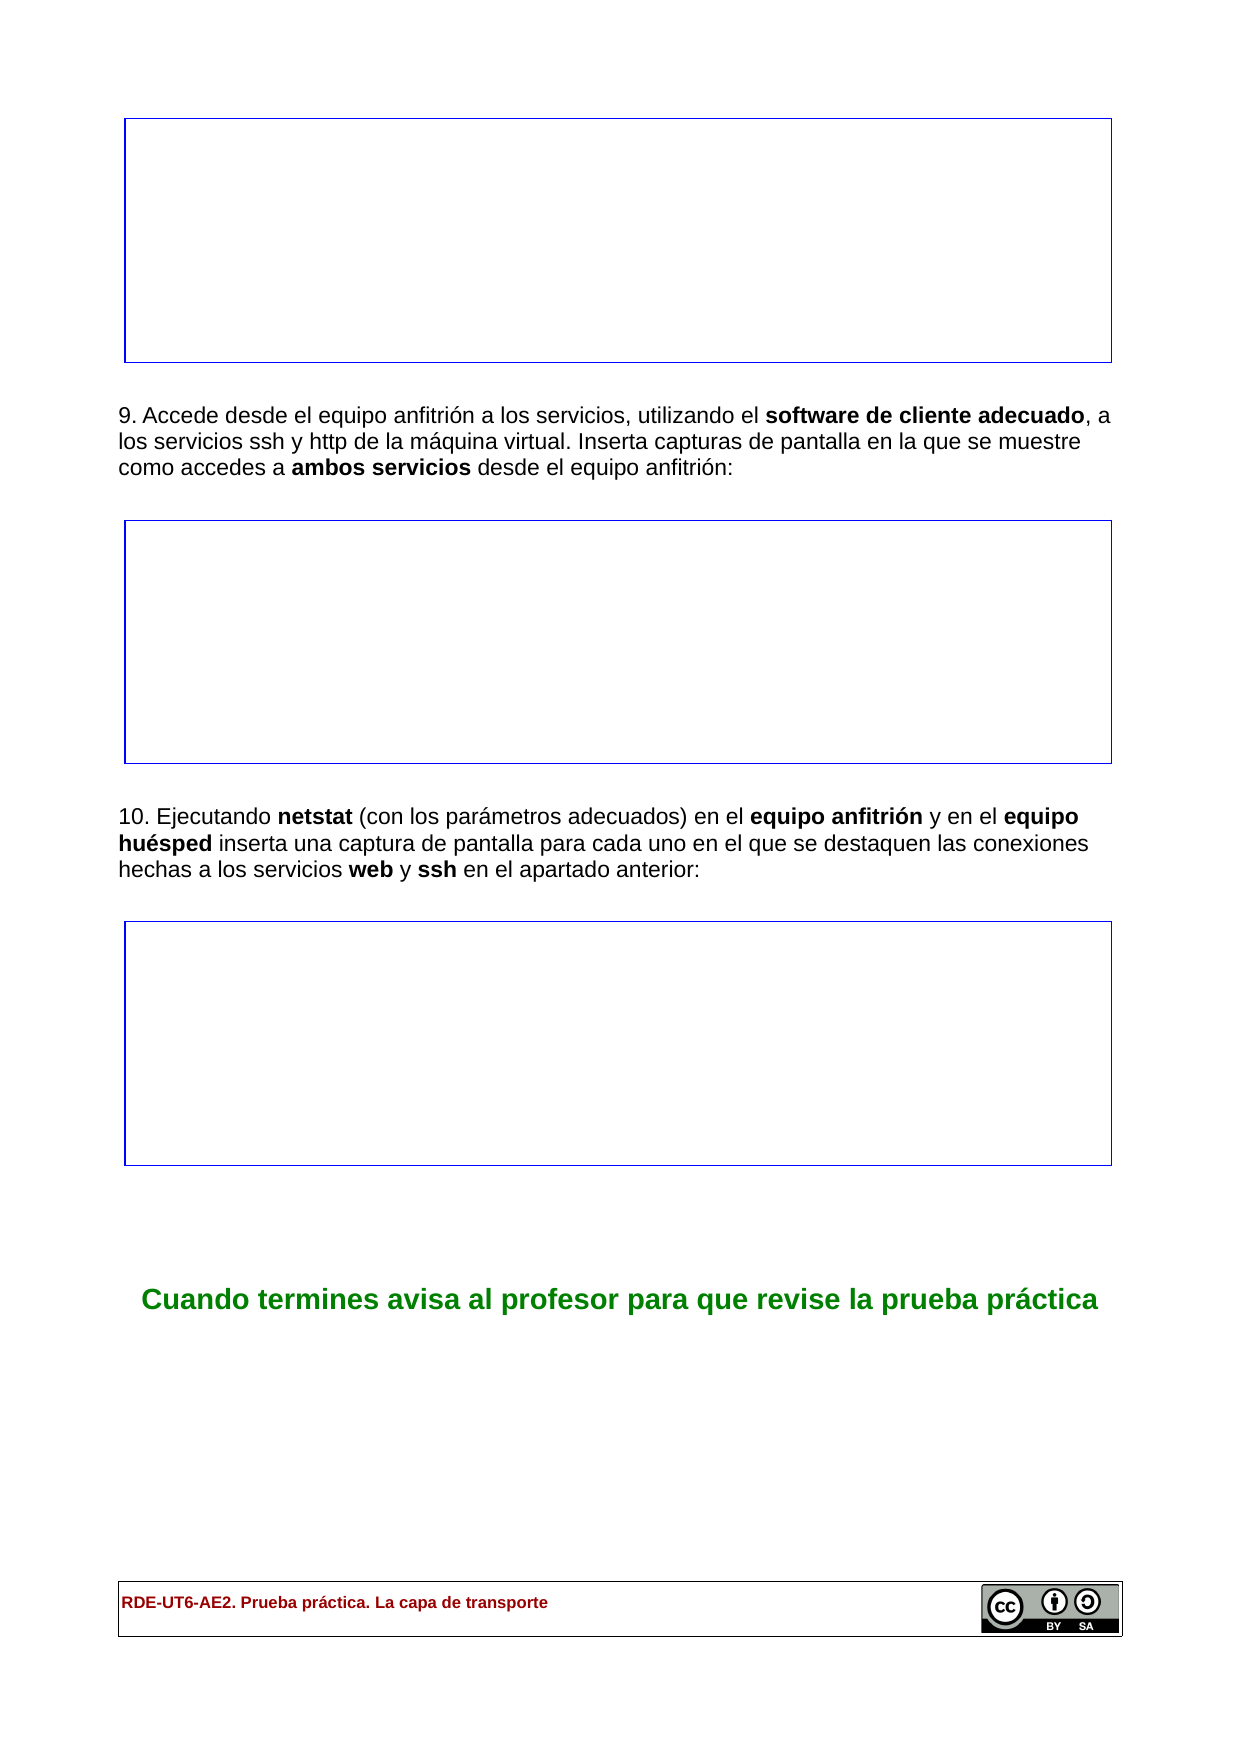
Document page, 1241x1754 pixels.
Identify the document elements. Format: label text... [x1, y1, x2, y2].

table_header [126, 521, 1111, 763]
table_header [126, 922, 1111, 1165]
table_header [126, 119, 1111, 362]
text Cuando termines avisa al profesor para que revise la prueba práctica [118, 1282, 1122, 1316]
text 9. Accede desde el equipo anfitrión a los servicios, utilizando el software de cliente adecuado, a los servicios ssh y http de la máquina virtual. Inserta capturas de pantalla en la que se muestre como accedes a ambos servicios desde el equipo anfitrión: [118, 402, 1122, 481]
picture [981, 1584, 1119, 1633]
text 10. Ejecutando netstat (con los parámetros adecuados) en el equipo anfitrión y en el equipo huésped inserta una captura de pantalla para cada uno en el que se destaquen las conexiones hechas a los servicios web y ssh en el apartado anterior: [118, 803, 1122, 882]
